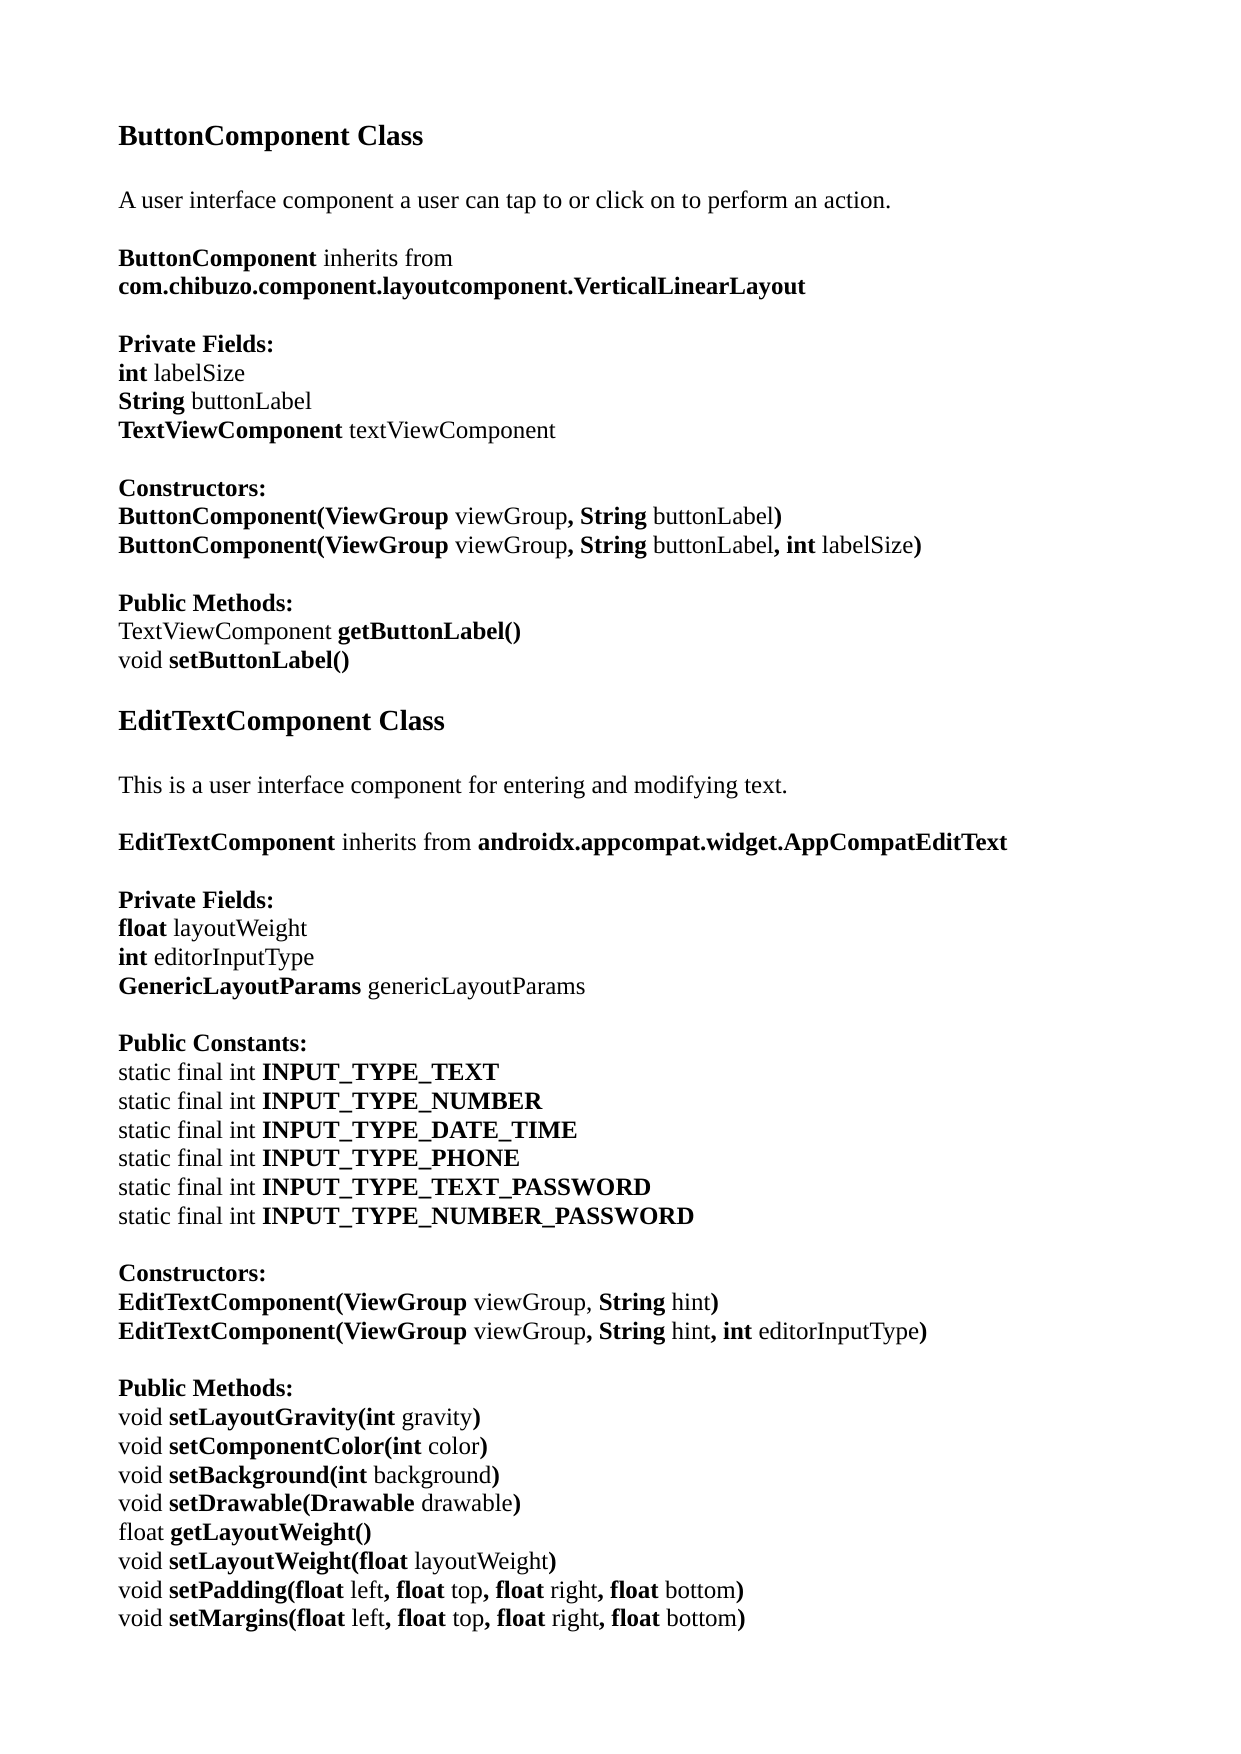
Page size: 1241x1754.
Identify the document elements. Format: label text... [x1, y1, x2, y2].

text static final int INPUT_TYPE_NUMBER_PASSWORD [118, 1201, 1122, 1230]
text Constructors: [118, 1258, 1122, 1287]
text Public Methods: [118, 1373, 1122, 1402]
text Public Constants: [118, 1028, 1122, 1057]
text EditTextComponent Class [118, 703, 1122, 736]
text void setDrawable(Drawable drawable) [118, 1488, 1122, 1517]
text float layoutWeight [118, 913, 1122, 942]
text static final int INPUT_TYPE_NUMBER [118, 1086, 1122, 1115]
text Public Methods: [118, 588, 1122, 616]
text ButtonComponent inherits from com.chibuzo.component.layoutcomponent.VerticalLinearLayout [118, 243, 1122, 300]
text TextViewComponent getButtonLabel() [118, 616, 1122, 645]
text int editorInputType [118, 942, 1122, 971]
text EditTextComponent inherits from androidx.appcompat.widget.AppCompatEditText [118, 827, 1122, 856]
text static final int INPUT_TYPE_PHONE [118, 1143, 1122, 1172]
text int labelSize [118, 358, 1122, 386]
text GenericLayoutParams genericLayoutParams [118, 971, 1122, 1000]
text void setPadding(float left, float top, float right, float bottom) [118, 1575, 1122, 1603]
text void setLayoutWeight(float layoutWeight) [118, 1546, 1122, 1575]
text float getLayoutWeight() [118, 1517, 1122, 1546]
text Constructors: [118, 473, 1122, 501]
text ButtonComponent Class [118, 118, 1122, 152]
text static final int INPUT_TYPE_TEXT [118, 1057, 1122, 1086]
text Private Fields: [118, 329, 1122, 358]
text void setBackground(int background) [118, 1460, 1122, 1488]
text EditTextComponent(ViewGroup viewGroup, String hint, int editorInputType) [118, 1316, 1122, 1345]
text Private Fields: [118, 885, 1122, 913]
text static final int INPUT_TYPE_TEXT_PASSWORD [118, 1172, 1122, 1201]
text A user interface component a user can tap to or click on to perform an action. [118, 185, 1122, 214]
text void setMargins(float left, float top, float right, float bottom) [118, 1603, 1122, 1632]
text void setButtonLabel() [118, 645, 1122, 674]
text ButtonComponent(ViewGroup viewGroup, String buttonLabel) [118, 501, 1122, 530]
text static final int INPUT_TYPE_DATE_TIME [118, 1115, 1122, 1143]
text void setComponentColor(int color) [118, 1431, 1122, 1460]
text TextViewComponent textViewComponent [118, 415, 1122, 444]
text void setLayoutGravity(int gravity) [118, 1402, 1122, 1431]
text ButtonComponent(ViewGroup viewGroup, String buttonLabel, int labelSize) [118, 530, 1122, 559]
text EditTextComponent(ViewGroup viewGroup, String hint) [118, 1287, 1122, 1316]
text String buttonLabel [118, 386, 1122, 415]
text This is a user interface component for entering and modifying text. [118, 770, 1122, 798]
